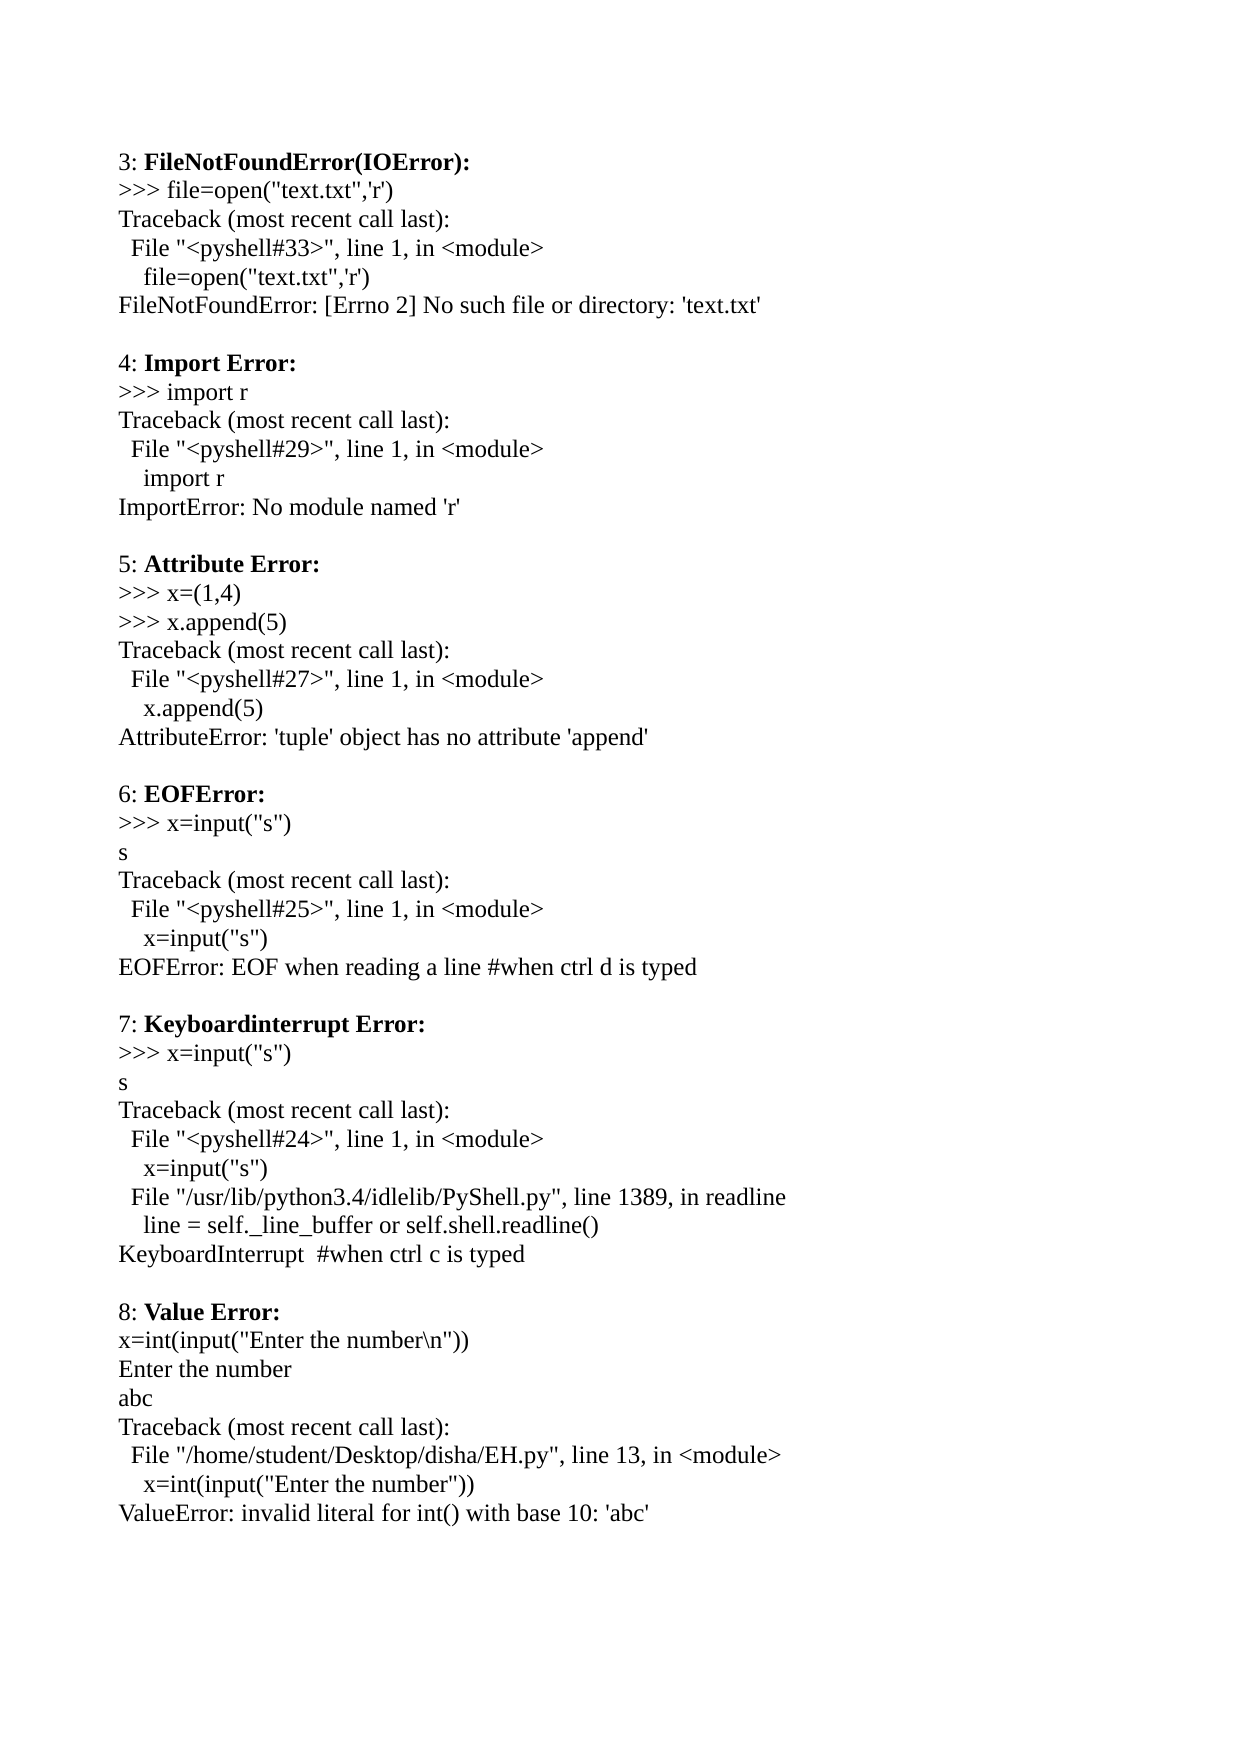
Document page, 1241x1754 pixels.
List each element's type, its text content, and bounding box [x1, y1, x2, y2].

text File "/home/student/Desktop/disha/EH.py", line 13, in <module> [118, 1441, 1122, 1469]
text Enter the number [118, 1354, 1122, 1383]
text file=open("text.txt",'r') [118, 262, 1122, 291]
text >>> x=(1,4) [118, 578, 1122, 607]
text import r [118, 463, 1122, 492]
text >>> file=open("text.txt",'r') [118, 176, 1122, 204]
text x=int(input("Enter the number\n")) [118, 1326, 1122, 1354]
text Traceback (most recent call last): [118, 406, 1122, 434]
text >>> x=input("s") [118, 808, 1122, 837]
text 4: Import Error: [118, 348, 1122, 377]
text File "<pyshell#24>", line 1, in <module> [118, 1124, 1122, 1153]
text ValueError: invalid literal for int() with base 10: 'abc' [118, 1498, 1122, 1527]
text AttributeError: 'tuple' object has no attribute 'append' [118, 722, 1122, 751]
text 3: FileNotFoundError(IOError): [118, 147, 1122, 176]
text FileNotFoundError: [Errno 2] No such file or directory: 'text.txt' [118, 291, 1122, 319]
text 6: EOFError: [118, 779, 1122, 808]
text line = self._line_buffer or self.shell.readline() [118, 1211, 1122, 1239]
text abc [118, 1383, 1122, 1412]
text File "<pyshell#25>", line 1, in <module> [118, 894, 1122, 923]
text KeyboardInterrupt #when ctrl c is typed [118, 1239, 1122, 1268]
text 8: Value Error: [118, 1297, 1122, 1326]
text ImportError: No module named 'r' [118, 492, 1122, 521]
text >>> import r [118, 377, 1122, 406]
text s [118, 1067, 1122, 1096]
text Traceback (most recent call last): [118, 1412, 1122, 1441]
text x=input("s") [118, 923, 1122, 952]
text EOFError: EOF when reading a line #when ctrl d is typed [118, 952, 1122, 981]
text Traceback (most recent call last): [118, 866, 1122, 894]
text x.append(5) [118, 693, 1122, 722]
text 5: Attribute Error: [118, 549, 1122, 578]
text 7: Keyboardinterrupt Error: [118, 1009, 1122, 1038]
text Traceback (most recent call last): [118, 636, 1122, 664]
text x=input("s") [118, 1153, 1122, 1182]
text Traceback (most recent call last): [118, 204, 1122, 233]
text >>> x=input("s") [118, 1038, 1122, 1067]
text File "<pyshell#33>", line 1, in <module> [118, 233, 1122, 262]
text s [118, 837, 1122, 866]
text x=int(input("Enter the number")) [118, 1469, 1122, 1498]
text >>> x.append(5) [118, 607, 1122, 636]
text File "<pyshell#29>", line 1, in <module> [118, 434, 1122, 463]
text File "/usr/lib/python3.4/idlelib/PyShell.py", line 1389, in readline [118, 1182, 1122, 1211]
text Traceback (most recent call last): [118, 1096, 1122, 1124]
text File "<pyshell#27>", line 1, in <module> [118, 664, 1122, 693]
